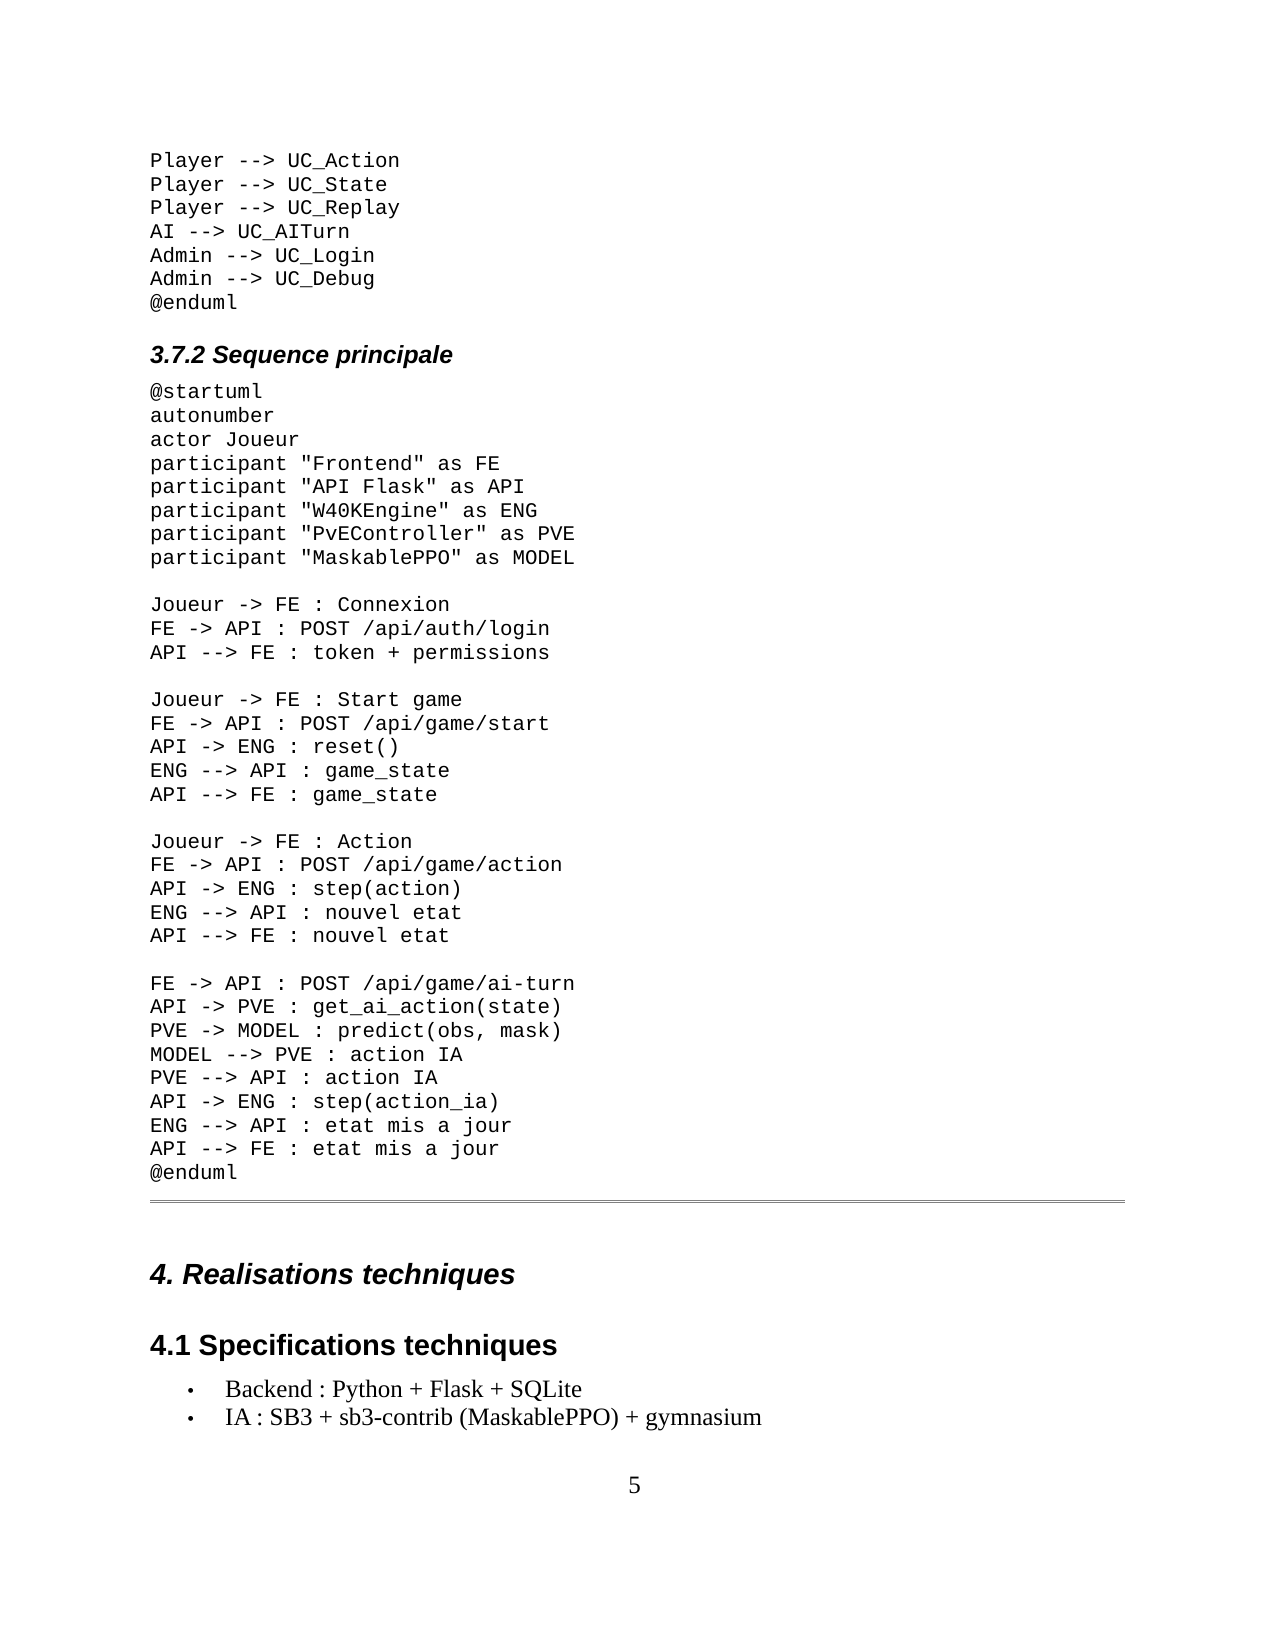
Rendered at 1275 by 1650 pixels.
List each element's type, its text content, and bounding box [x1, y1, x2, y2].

text API -> ENG : step(action_ia) [150, 1091, 1125, 1114]
list IA : SB3 + sb3-contrib (MaskablePPO) + gymnasium [187, 1402, 1125, 1431]
text ENG --> API : etat mis a jour [150, 1114, 1125, 1138]
text @startuml [150, 382, 1125, 405]
text Admin --> UC_Login [150, 244, 1125, 268]
text API --> FE : etat mis a jour [150, 1138, 1125, 1162]
text API -> ENG : step(action) [150, 878, 1125, 902]
text AI --> UC_AITurn [150, 221, 1125, 244]
subtitle 4. Realisations techniques [150, 1257, 1125, 1290]
text Admin --> UC_Debug [150, 268, 1125, 292]
text participant "API Flask" as API [150, 476, 1125, 500]
list Backend : Python + Flask + SQLite [187, 1374, 1125, 1402]
text participant "Frontend" as FE [150, 452, 1125, 476]
text actor Joueur [150, 429, 1125, 452]
text Joueur -> FE : Action [150, 831, 1125, 854]
text API -> PVE : get_ai_action(state) [150, 996, 1125, 1020]
text FE -> API : POST /api/auth/login [150, 618, 1125, 642]
text API -> ENG : reset() [150, 736, 1125, 760]
text FE -> API : POST /api/game/action [150, 854, 1125, 878]
text autonumber [150, 405, 1125, 429]
text API --> FE : game_state [150, 783, 1125, 807]
subtitle 4.1 Specifications techniques [150, 1328, 1125, 1361]
text participant "W40KEngine" as ENG [150, 500, 1125, 523]
text API --> FE : token + permissions [150, 642, 1125, 665]
text @enduml [150, 1162, 1125, 1186]
text PVE -> MODEL : predict(obs, mask) [150, 1020, 1125, 1044]
text FE -> API : POST /api/game/start [150, 713, 1125, 736]
text participant "PvEController" as PVE [150, 523, 1125, 547]
text MODEL --> PVE : action IA [150, 1044, 1125, 1067]
text Joueur -> FE : Connexion [150, 594, 1125, 618]
text Player --> UC_State [150, 174, 1125, 197]
text FE -> API : POST /api/game/ai-turn [150, 973, 1125, 996]
text PVE --> API : action IA [150, 1067, 1125, 1091]
text API --> FE : nouvel etat [150, 925, 1125, 949]
text Player --> UC_Replay [150, 197, 1125, 221]
text participant "MaskablePPO" as MODEL [150, 547, 1125, 571]
text Player --> UC_Action [150, 150, 1125, 174]
text Joueur -> FE : Start game [150, 689, 1125, 713]
text ENG --> API : game_state [150, 760, 1125, 783]
text @enduml [150, 292, 1125, 316]
text ENG --> API : nouvel etat [150, 902, 1125, 925]
subtitle 3.7.2 Sequence principale [150, 341, 1125, 369]
